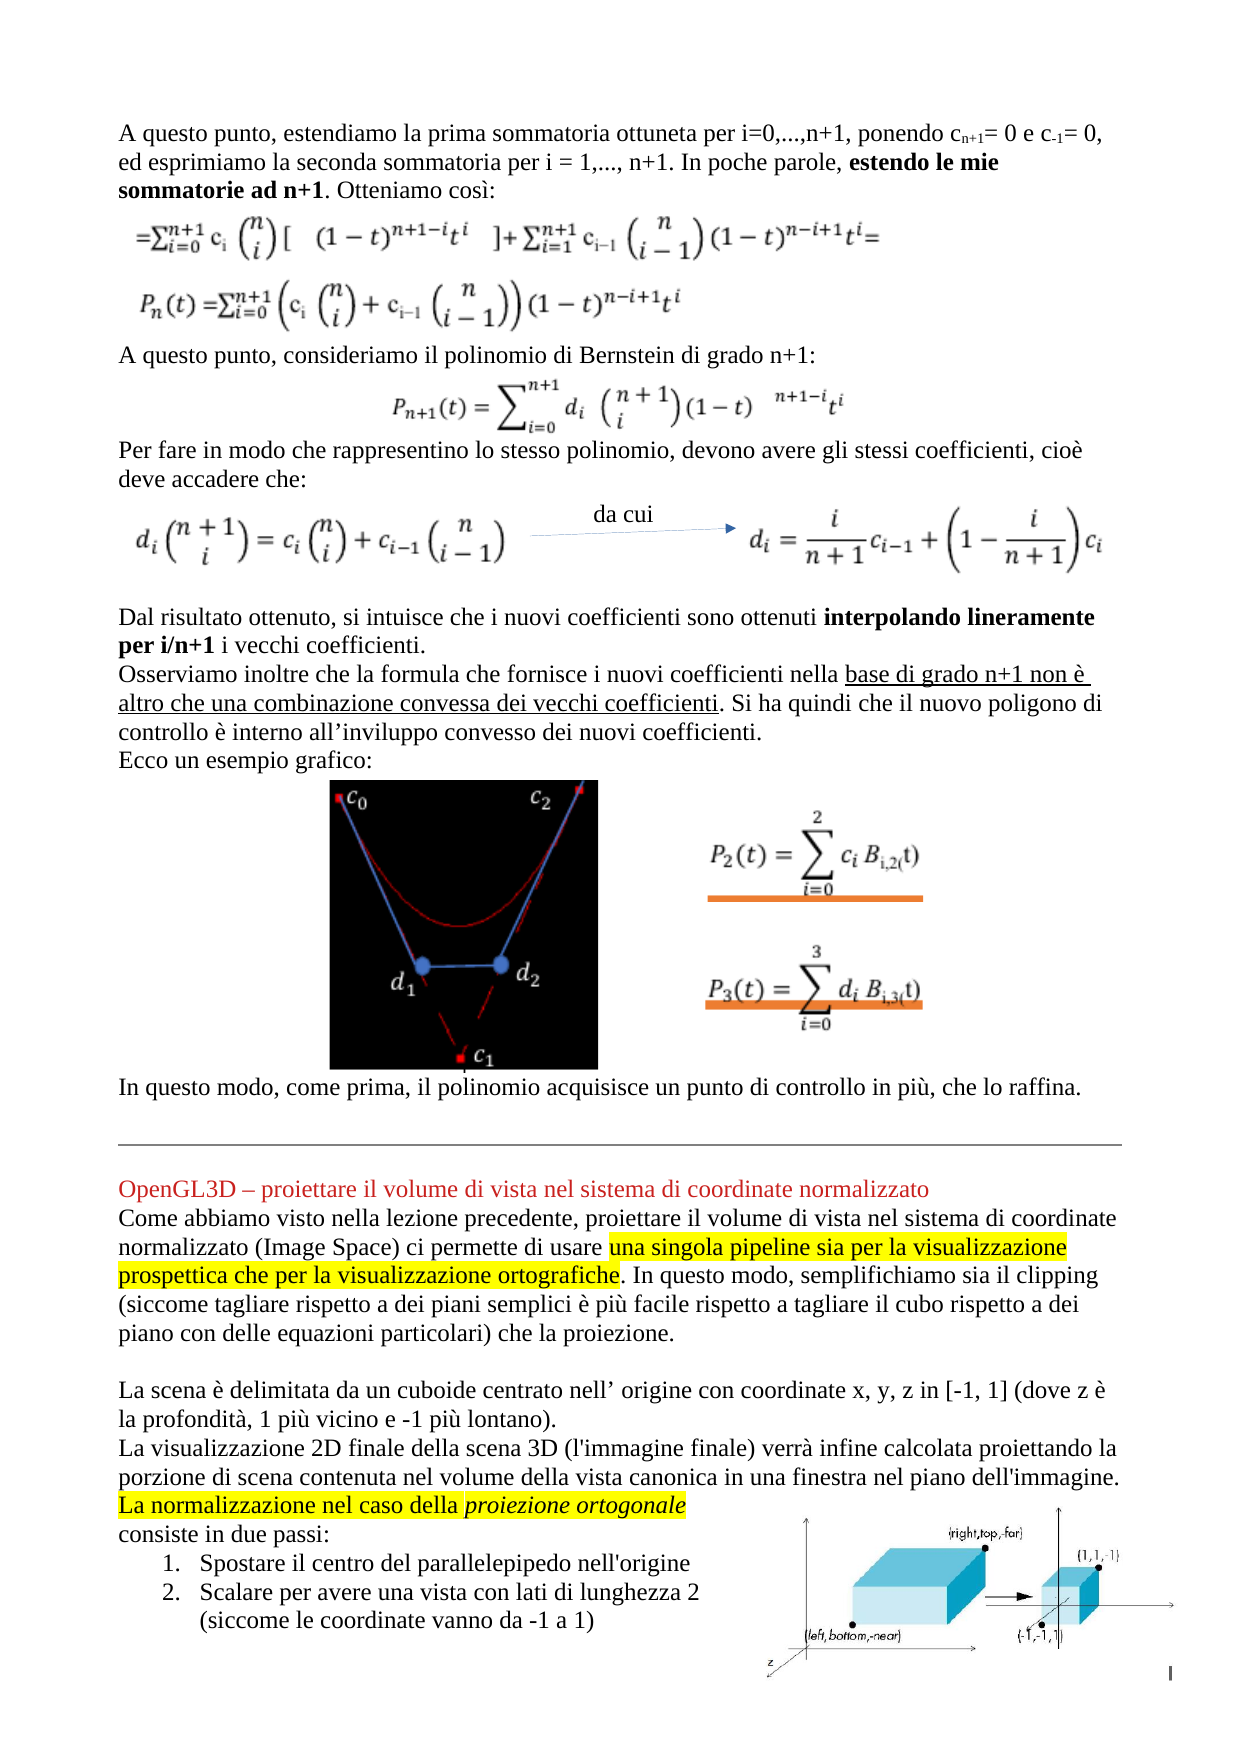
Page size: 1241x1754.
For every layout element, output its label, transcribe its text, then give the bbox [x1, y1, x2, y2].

picture [115, 204, 892, 341]
picture [746, 501, 1110, 578]
text OpenGL3D – proiettare il volume di vista nel sistema di coordinate normalizzato [118, 1174, 1122, 1203]
picture [388, 376, 852, 436]
text Per fare in modo che rappresentino lo stesso polinomio, devono avere gli stessi coefficienti, cioè deve accadere che: [118, 369, 1122, 493]
text Osserviamo inoltre che la formula che fornisce i nuovi coefficienti nella base di grado n+1 non è altro che una combinazione convessa dei vecchi coefficienti. Si ha quindi che il nuovo poligono di controllo è interno all’inviluppo convesso dei nuovi coefficienti. [118, 659, 1122, 745]
picture [134, 505, 510, 573]
picture [705, 939, 923, 1032]
list Spostare il centro del parallelepipedo nell'origine [162, 1548, 763, 1577]
text Come abbiamo visto nella lezione precedente, proiettare il volume di vista nel sistema di coordinate normalizzato (Image Space) ci permette di usare una singola pipeline sia per la visualizzazione prospettica che per la visualizzazione ortografiche. In questo modo, semplifichiamo sia il clipping (siccome tagliare rispetto a dei piani semplici è più facile rispetto a tagliare il cubo rispetto a dei piano con delle equazioni particolari) che la proiezione. [118, 1203, 1122, 1347]
text Dal risultato ottenuto, si intuisce che i nuovi coefficienti sono ottenuti interpolando lineramente per i/n+1 i vecchi coefficienti. [118, 602, 1122, 659]
text A questo punto, consideriamo il polinomio di Bernstein di grado n+1: [118, 204, 1122, 369]
list Scalare per avere una vista con lati di lunghezza 2 (siccome le coordinate vanno da -1 a 1) [162, 1577, 763, 1634]
text La visualizzazione 2D finale della scena 3D (l'immagine finale) verrà infine calcolata proiettando la porzione di scena contenuta nel volume della vista canonica in una finestra nel piano dell'immagine. [118, 1433, 1122, 1491]
text La scena è delimitata da un cuboide centrato nell’ origine con coordinate x, y, z in [-1, 1] (dove z è la profondità, 1 più vicino e -1 più lontano). [118, 1376, 1122, 1433]
text In questo modo, come prima, il polinomio acquisisce un punto di controllo in più, che lo raffina. [118, 774, 1122, 1101]
text A questo punto, estendiamo la prima sommatoria ottuneta per i=0,...,n+1, ponendo cn+1= 0 e c-1= 0, ed esprimiamo la seconda sommatoria per i = 1,..., n+1. In poche parole, estendo le mie sommatorie ad n+1. Otteniamo così: [118, 118, 1122, 204]
picture [707, 806, 924, 902]
picture [329, 780, 599, 1073]
text Ecco un esempio grafico: [118, 745, 1122, 774]
picture [763, 1503, 1178, 1681]
text La normalizzazione nel caso della proiezione ortogonale consiste in due passi: [118, 1491, 1122, 1548]
